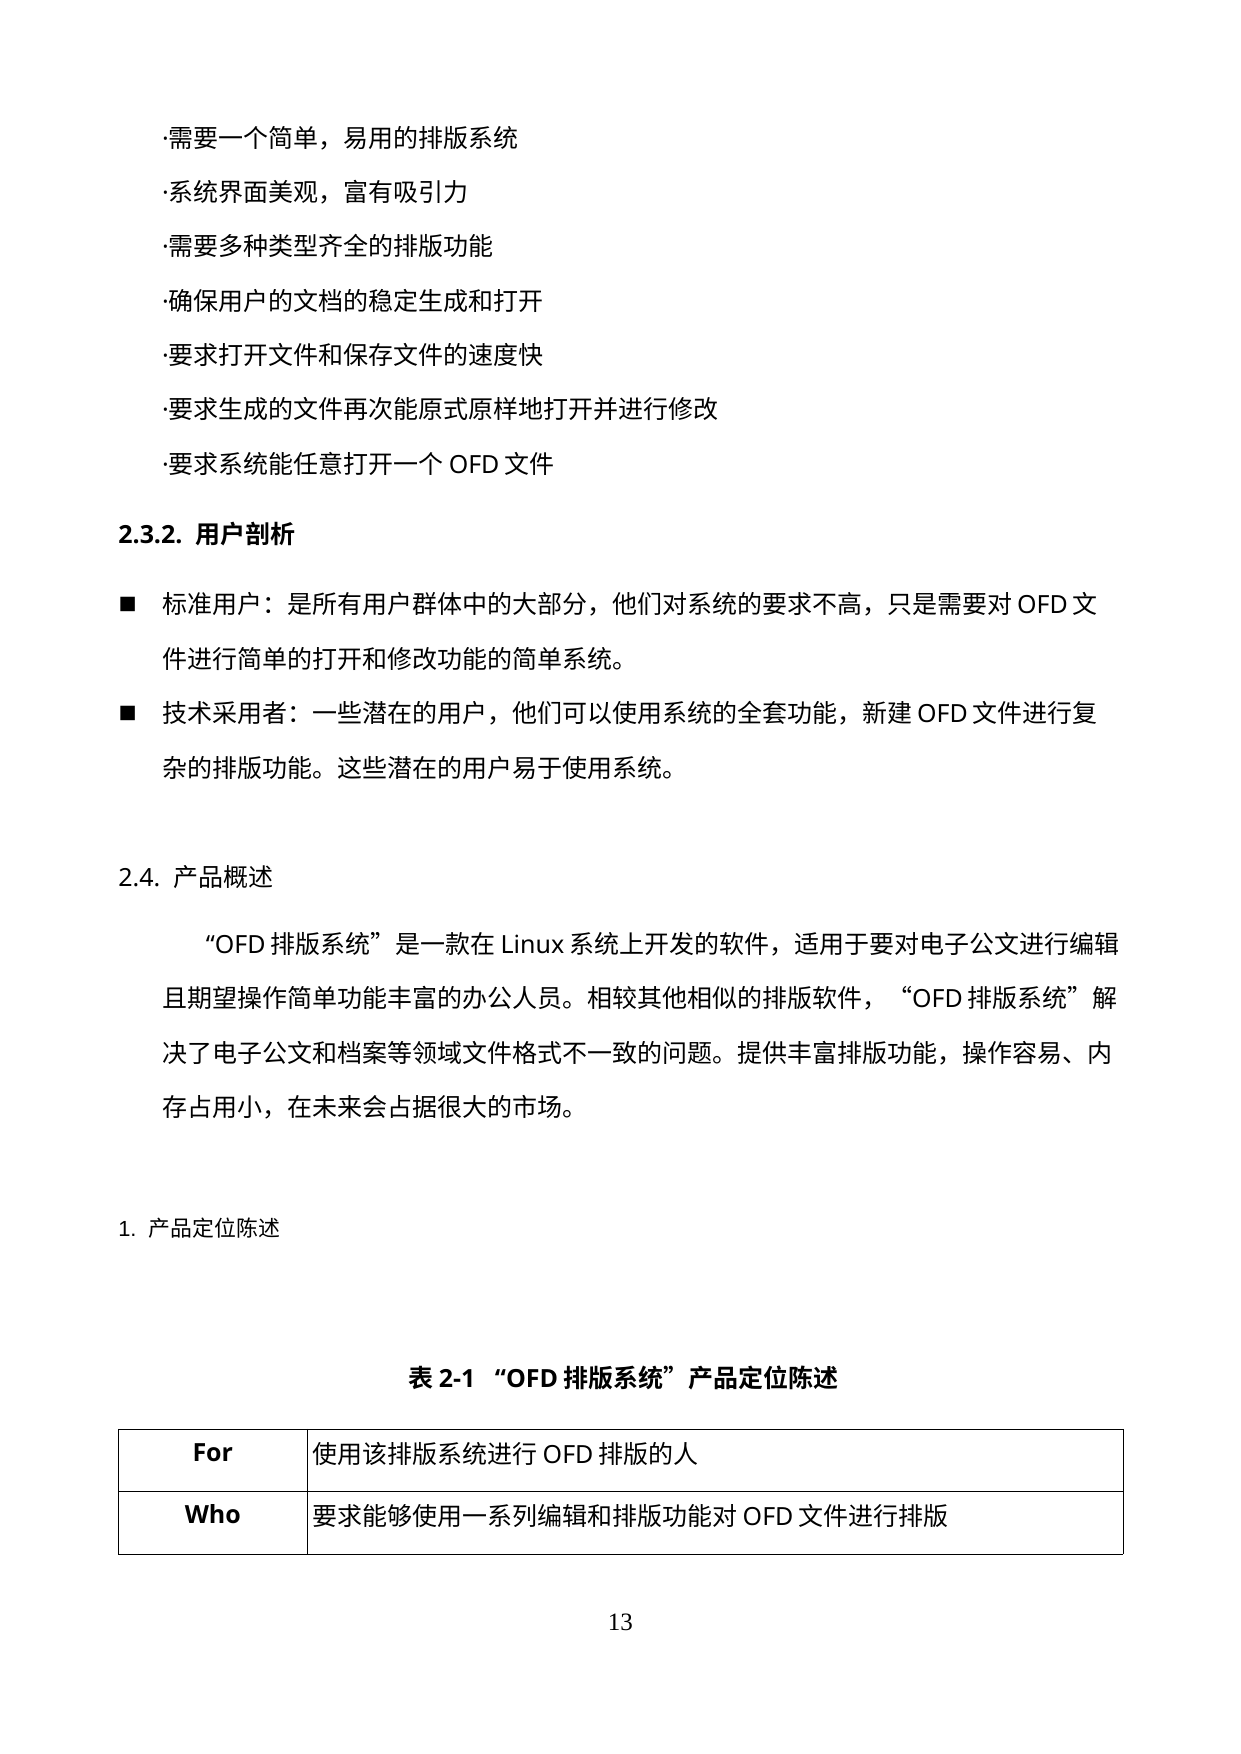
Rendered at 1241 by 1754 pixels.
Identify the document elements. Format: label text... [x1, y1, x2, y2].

table_cell Who [119, 1492, 307, 1553]
text 表2-1 “OFD排版系统”产品定位陈述 [118, 1358, 1122, 1394]
text “OFD排版系统”是一款在Linux系统上开发的软件，适用于要对电子公文进行编辑且期望操作简单功能丰富的办公人员。相较其他相似的排版软件，“OFD排版系统”解决了电子公文和档案等领域文件格式不一致的问题。提供丰富排版功能，操作容易、内存占用小，在未来会占据很大的市场。 [162, 924, 1122, 1124]
text ·要求生成的文件再次能原式原样地打开并进行修改 [118, 390, 1122, 426]
text ·确保用户的文档的稳定生成和打开 [118, 281, 1122, 317]
subtitle 2.4. 产品概述 [118, 857, 1122, 894]
text ·要求系统能任意打开一个OFD文件 [118, 444, 1122, 481]
subtitle 1. 产品定位陈述 [118, 1207, 1122, 1244]
text ·需要一个简单，易用的排版系统 [118, 118, 1122, 154]
table_cell 要求能够使用一系列编辑和排版功能对OFD文件进行排版 [308, 1492, 1123, 1553]
text ·需要多种类型齐全的排版功能 [118, 227, 1122, 263]
text 2.3.2. 用户剖析 [118, 515, 1122, 551]
list 标准用户：是所有用户群体中的大部分，他们对系统的要求不高，只是需要对OFD文件进行简单的打开和修改功能的简单系统。 [118, 585, 1122, 676]
table_header For [119, 1430, 307, 1491]
text ·系统界面美观，富有吸引力 [118, 172, 1122, 209]
list 技术采用者：一些潜在的用户，他们可以使用系统的全套功能，新建OFD文件进行复杂的排版功能。这些潜在的用户易于使用系统。 [118, 694, 1122, 784]
text ·要求打开文件和保存文件的速度快 [118, 336, 1122, 372]
table_header 使用该排版系统进行OFD排版的人 [308, 1430, 1123, 1491]
